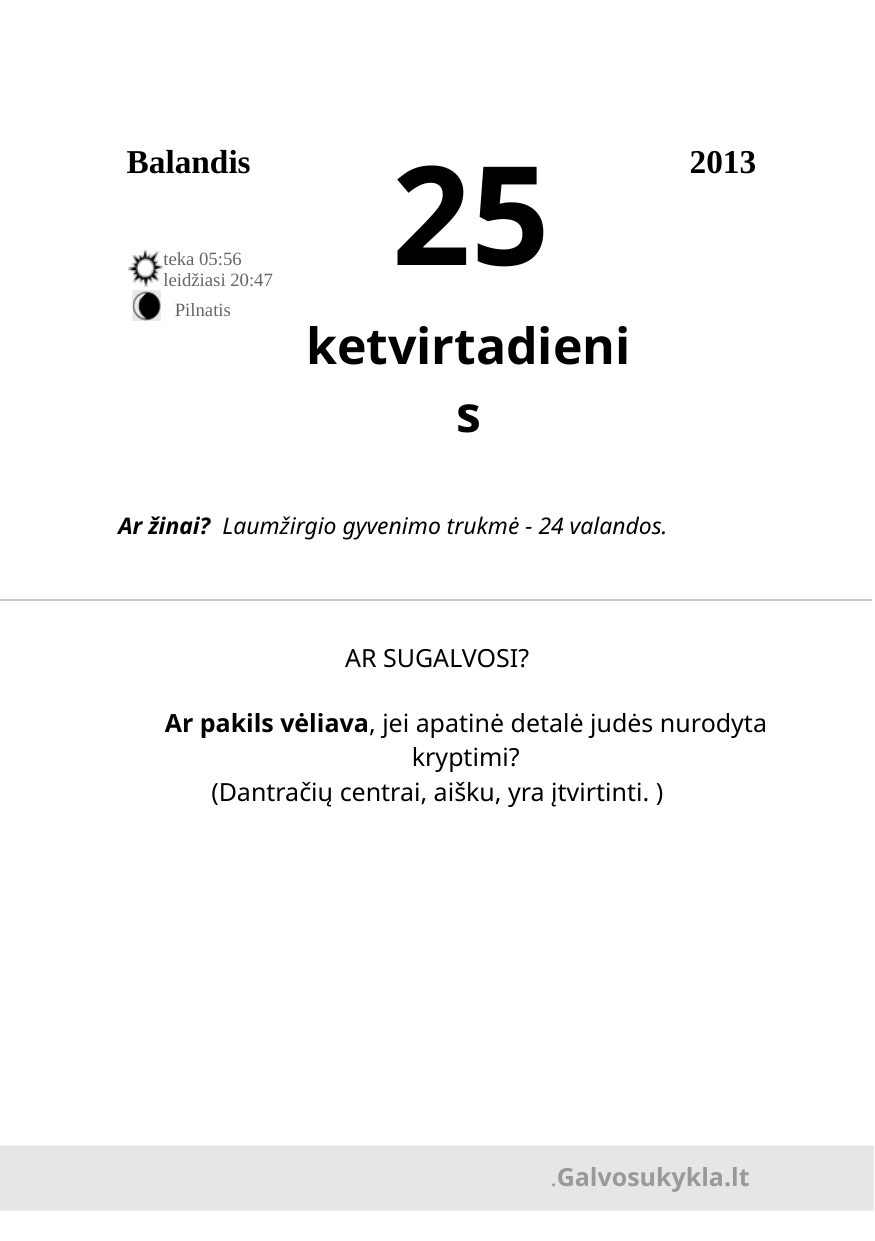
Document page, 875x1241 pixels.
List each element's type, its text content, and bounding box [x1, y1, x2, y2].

text (Dantračių centrai, aišku, yra įtvirtinti. ) [118, 774, 756, 808]
text AR SUGALVOSI? [118, 641, 756, 675]
table_header Pilnatis [118, 288, 298, 448]
text Ar pakils vėliava, jei apatinė detalė judės nurodyta kryptimi? [118, 706, 813, 774]
table_header Balandis teka 05:56 leidžiasi 20:47 [118, 118, 298, 287]
table_header 25 ketvirtadienis [299, 118, 638, 448]
text Ar žinai? Laumžirgio gyvenimo trukmė - 24 valandos. [118, 510, 756, 541]
table_header 2013 [638, 118, 756, 448]
